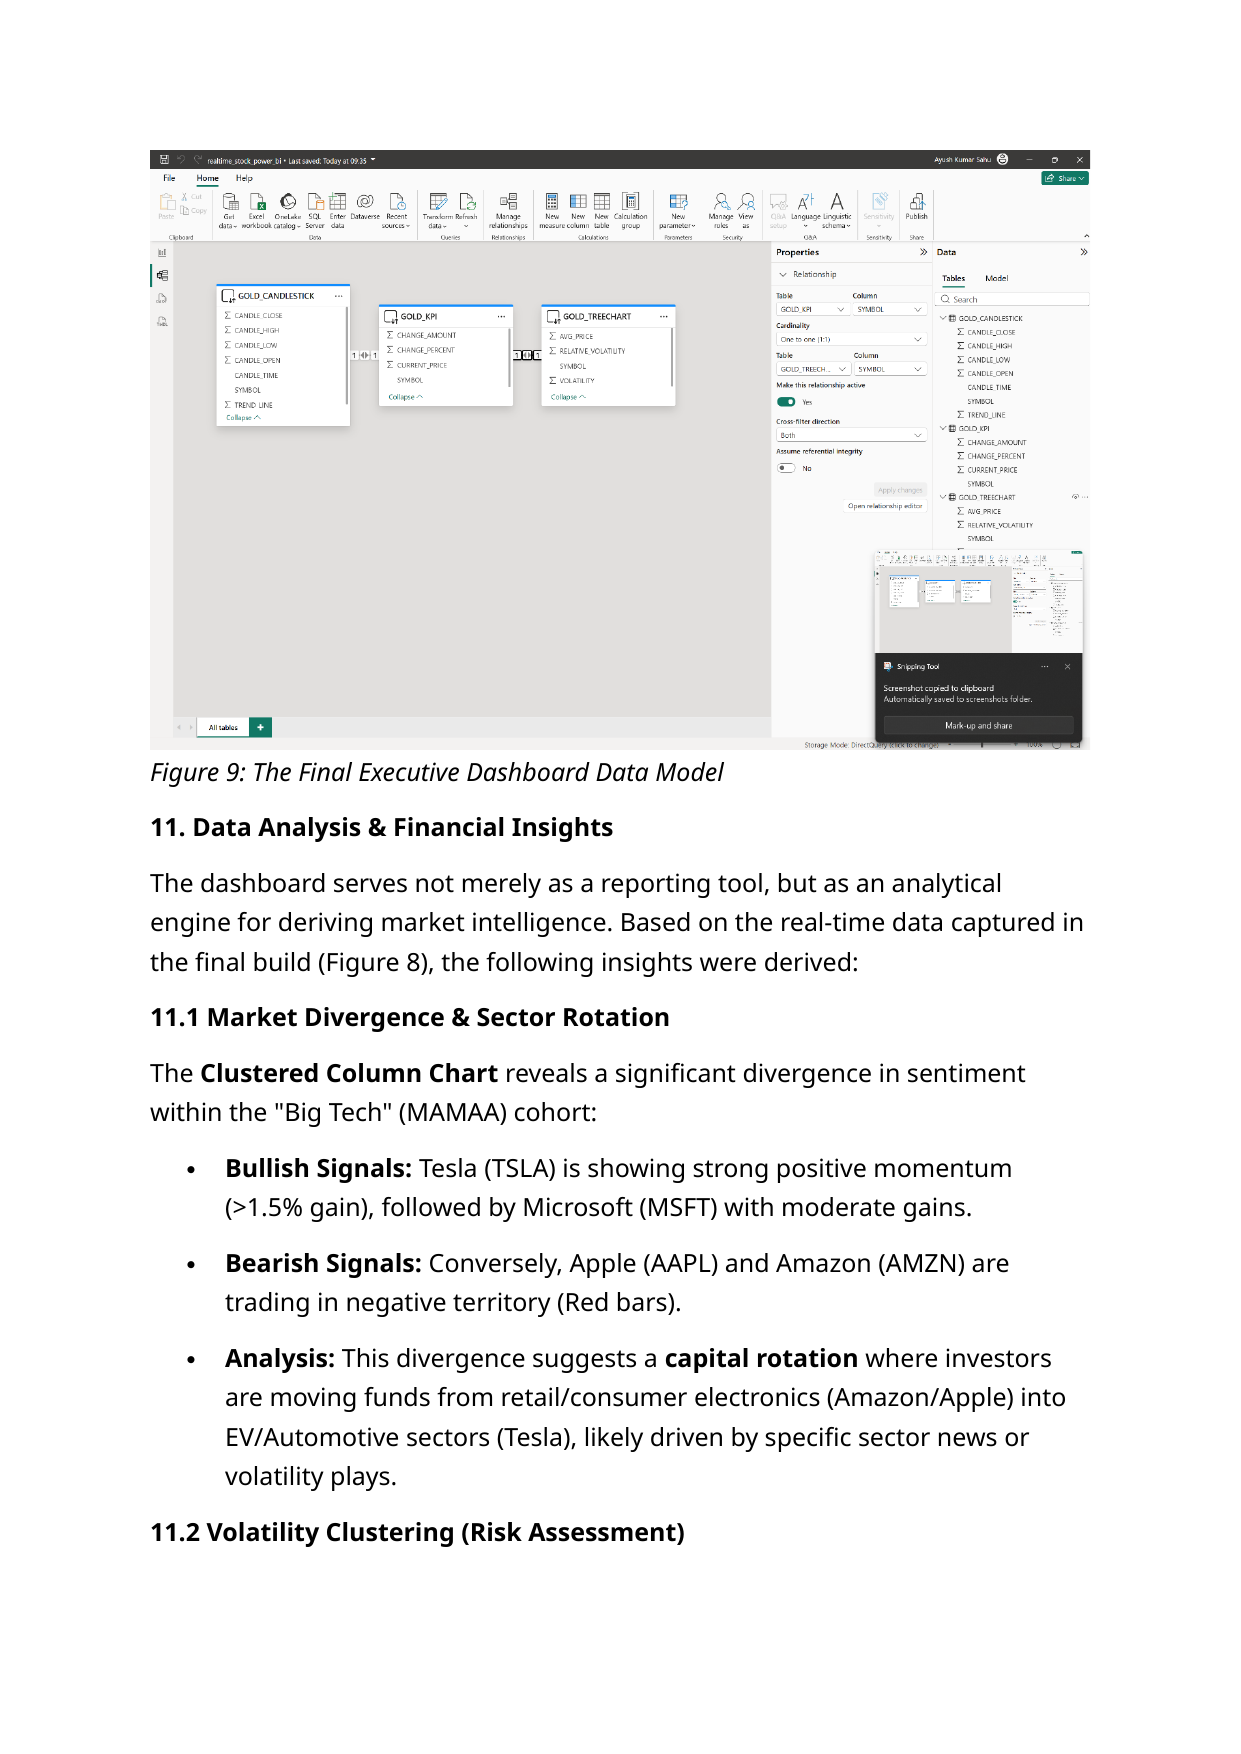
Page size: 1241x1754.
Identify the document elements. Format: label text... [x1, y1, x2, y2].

text 11.1 Market Divergence & Sector Rotation [150, 1000, 1090, 1034]
text 11.2 Volatility Clustering (Risk Assessment) [150, 1514, 1090, 1548]
text The Clustered Column Chart reveals a significant divergence in sentiment within the "Big Tech" (MAMAA) cohort: [150, 1056, 1090, 1129]
text Figure 9: The Final Executive Dashboard Data Model [150, 750, 1090, 788]
text The dashboard serves not merely as a reporting tool, but as an analytical engine for deriving market intelligence. Based on the real-time data captured in the final build (Figure 8), the following insights were derived: [150, 866, 1090, 978]
list Bearish Signals: Conversely, Apple (AAPL) and Amazon (AMZN) are trading in negative territory (Red bars). [187, 1246, 1090, 1319]
list Bullish Signals: Tesla (TSLA) is showing strong positive momentum (>1.5% gain), followed by Microsoft (MSFT) with moderate gains. [187, 1151, 1090, 1224]
list Analysis: This divergence suggests a capital rotation where investors are moving funds from retail/consumer electronics (Amazon/Apple) into EV/Automotive sectors (Tesla), likely driven by specific sector news or volatility plays. [187, 1341, 1090, 1492]
text 11. Data Analysis & Financial Insights [150, 810, 1090, 844]
